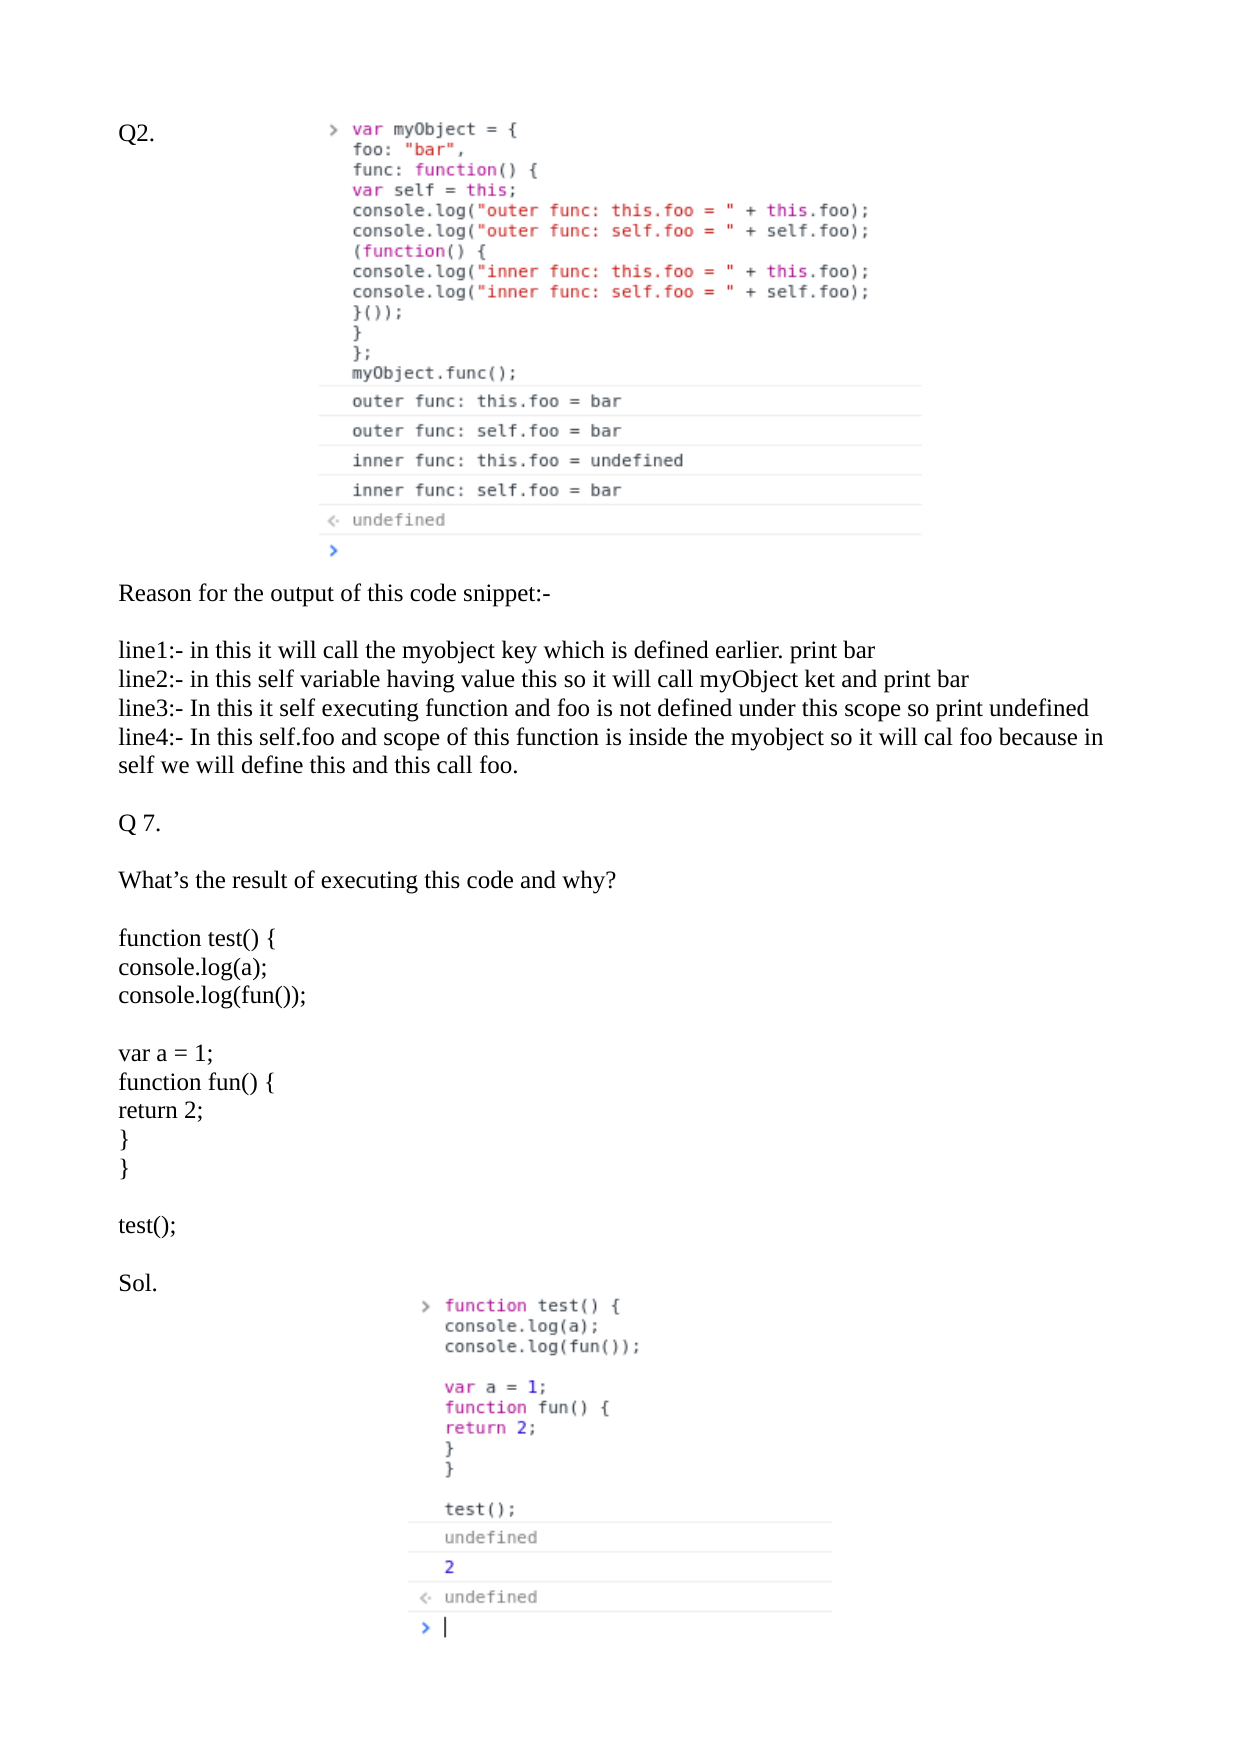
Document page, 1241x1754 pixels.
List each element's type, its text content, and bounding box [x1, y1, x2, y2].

text Sol. [118, 1268, 1122, 1297]
text [922, 118, 1122, 147]
text line3:- In this it self executing function and foo is not defined under this scope so print undefined [118, 693, 1122, 722]
text Q 7. [118, 808, 1122, 837]
text Reason for the output of this code snippet:- [118, 578, 1122, 607]
picture [318, 118, 922, 576]
table_header What’s the result of executing this code and why? function test() { console.log(a); console.log(fun()); var a = 1; function fun() { return 2; } } test(); [118, 837, 625, 1239]
picture [407, 1296, 833, 1647]
text line2:- in this self variable having value this so it will call myObject ket and print bar [118, 664, 1122, 693]
text line4:- In this self.foo and scope of this function is inside the myobject so it will cal foo because in self we will define this and this call foo. [118, 722, 1122, 779]
text line1:- in this it will call the myobject key which is defined earlier. print bar [118, 636, 1122, 664]
text Q2. [118, 118, 318, 147]
